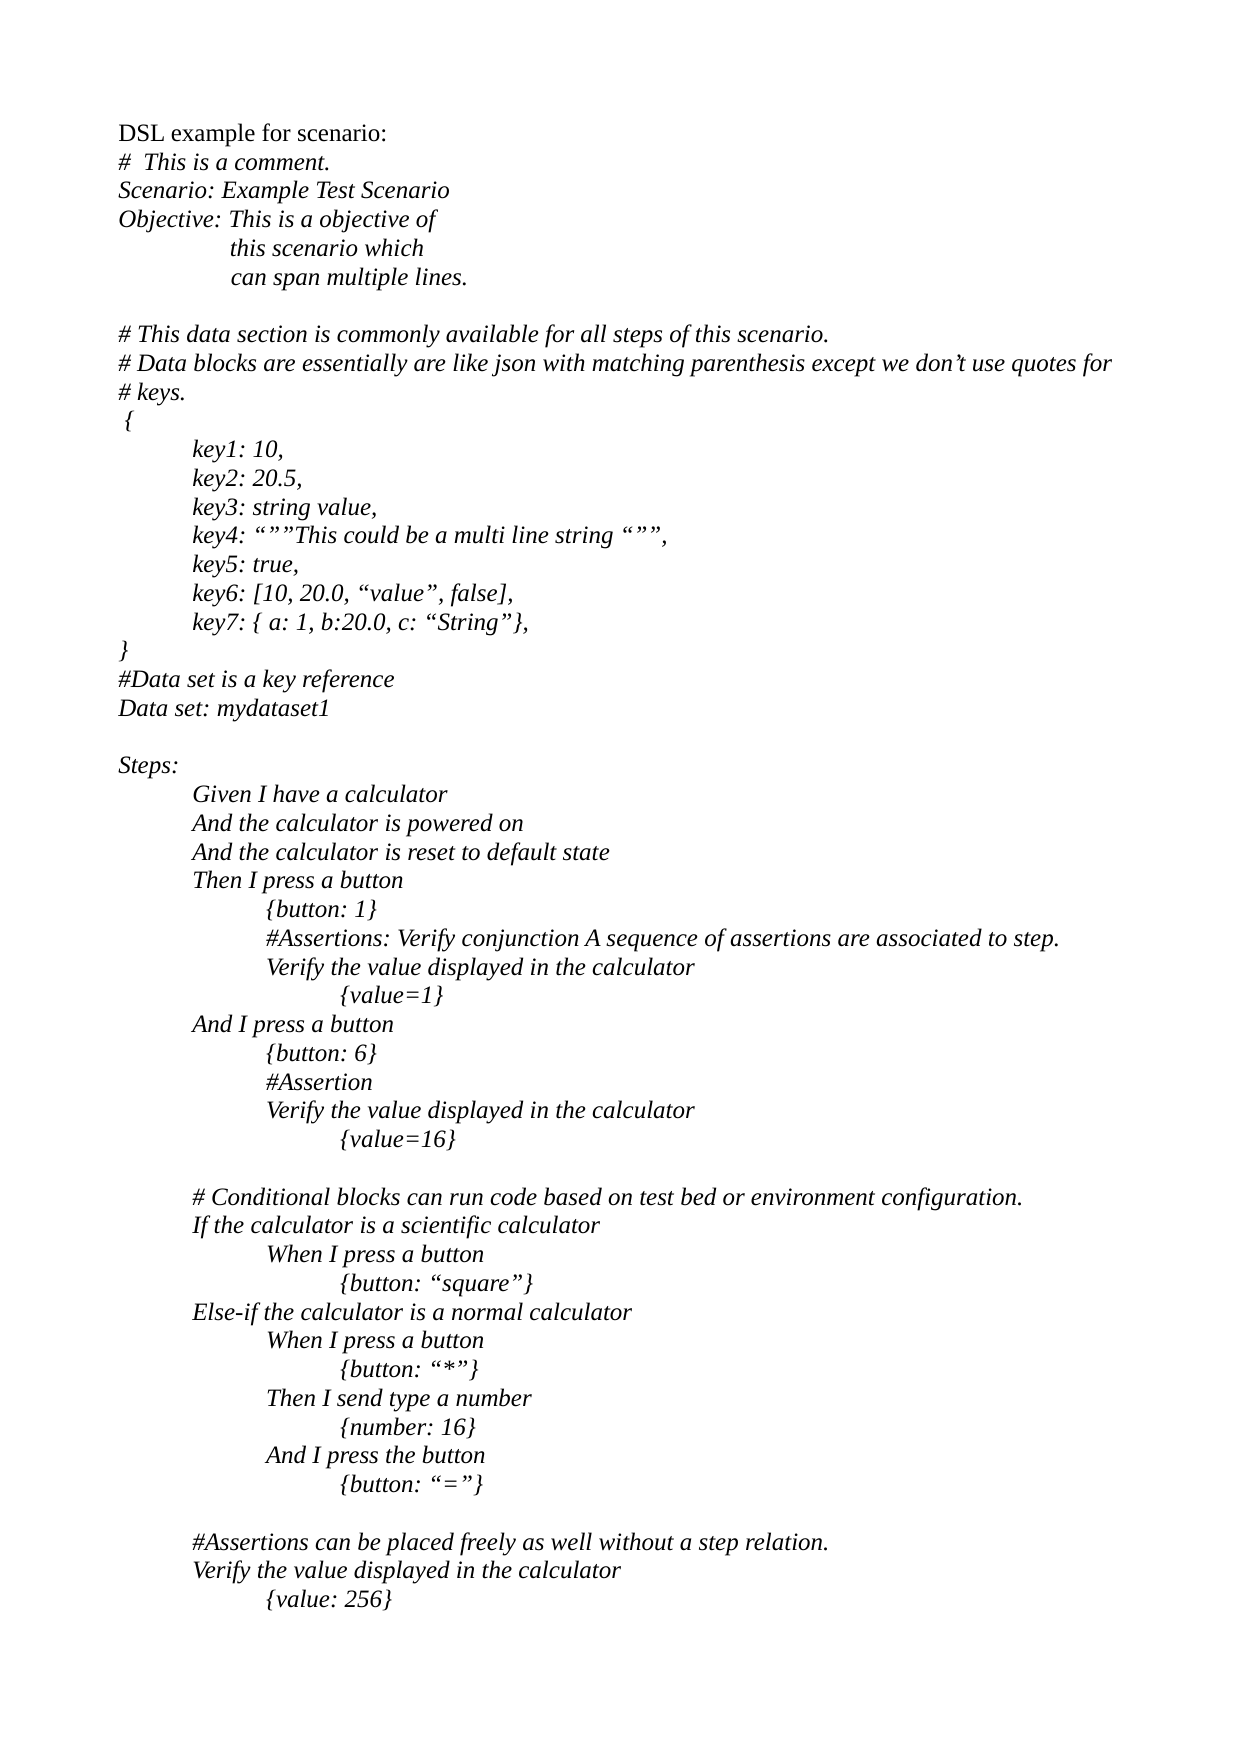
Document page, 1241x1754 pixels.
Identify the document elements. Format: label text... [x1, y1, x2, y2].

text {button: “=”} [118, 1469, 1122, 1498]
text Verify the value displayed in the calculator [118, 1556, 1122, 1584]
text #Assertion [118, 1067, 1122, 1096]
text # This data section is commonly available for all steps of this scenario. [118, 319, 1122, 348]
text Then I send type a number [118, 1383, 1122, 1412]
text # This is a comment. [118, 147, 1122, 176]
text Data set: mydataset1 [118, 693, 1122, 722]
text key4: “””This could be a multi line string “””, [118, 521, 1122, 549]
text } [118, 636, 1122, 664]
text {value: 256} [118, 1584, 1122, 1613]
text Verify the value displayed in the calculator [118, 1096, 1122, 1124]
text key2: 20.5, [118, 463, 1122, 492]
text #Data set is a key reference [118, 664, 1122, 693]
text key6: [10, 20.0, “value”, false], [118, 578, 1122, 607]
text {value=16} [118, 1124, 1122, 1153]
text key5: true, [118, 549, 1122, 578]
text # Conditional blocks can run code based on test bed or environment configuration. [118, 1182, 1122, 1211]
text Objective: This is a objective of [118, 204, 1122, 233]
text # Data blocks are essentially are like json with matching parenthesis except we don’t use quotes for # keys. [118, 348, 1122, 406]
text {value=1} [118, 981, 1122, 1009]
text Scenario: Example Test Scenario [118, 176, 1122, 204]
text When I press a button [118, 1326, 1122, 1354]
text Steps: [118, 751, 1122, 779]
text And the calculator is reset to default state [118, 837, 1122, 866]
text key7: { a: 1, b:20.0, c: “String”}, [118, 607, 1122, 636]
text {number: 16} [118, 1412, 1122, 1441]
text #Assertions: Verify conjunction A sequence of assertions are associated to step. [118, 923, 1122, 952]
text Then I press a button [118, 866, 1122, 894]
text {button: “square”} [118, 1268, 1122, 1297]
text And I press the button [118, 1441, 1122, 1469]
text {button: “*”} [118, 1354, 1122, 1383]
text When I press a button [118, 1239, 1122, 1268]
text { [118, 406, 1122, 434]
text DSL example for scenario: [118, 118, 1122, 147]
text this scenario which [118, 233, 1122, 262]
text {button: 1} [118, 894, 1122, 923]
text If the calculator is a scientific calculator [118, 1211, 1122, 1239]
text {button: 6} [118, 1038, 1122, 1067]
text can span multiple lines. [118, 262, 1122, 291]
text Else-if the calculator is a normal calculator [118, 1297, 1122, 1326]
text Given I have a calculator [118, 779, 1122, 808]
text And I press a button [118, 1009, 1122, 1038]
text key1: 10, [118, 434, 1122, 463]
text #Assertions can be placed freely as well without a step relation. [118, 1527, 1122, 1556]
text Verify the value displayed in the calculator [118, 952, 1122, 981]
text key3: string value, [118, 492, 1122, 521]
text And the calculator is powered on [118, 808, 1122, 837]
